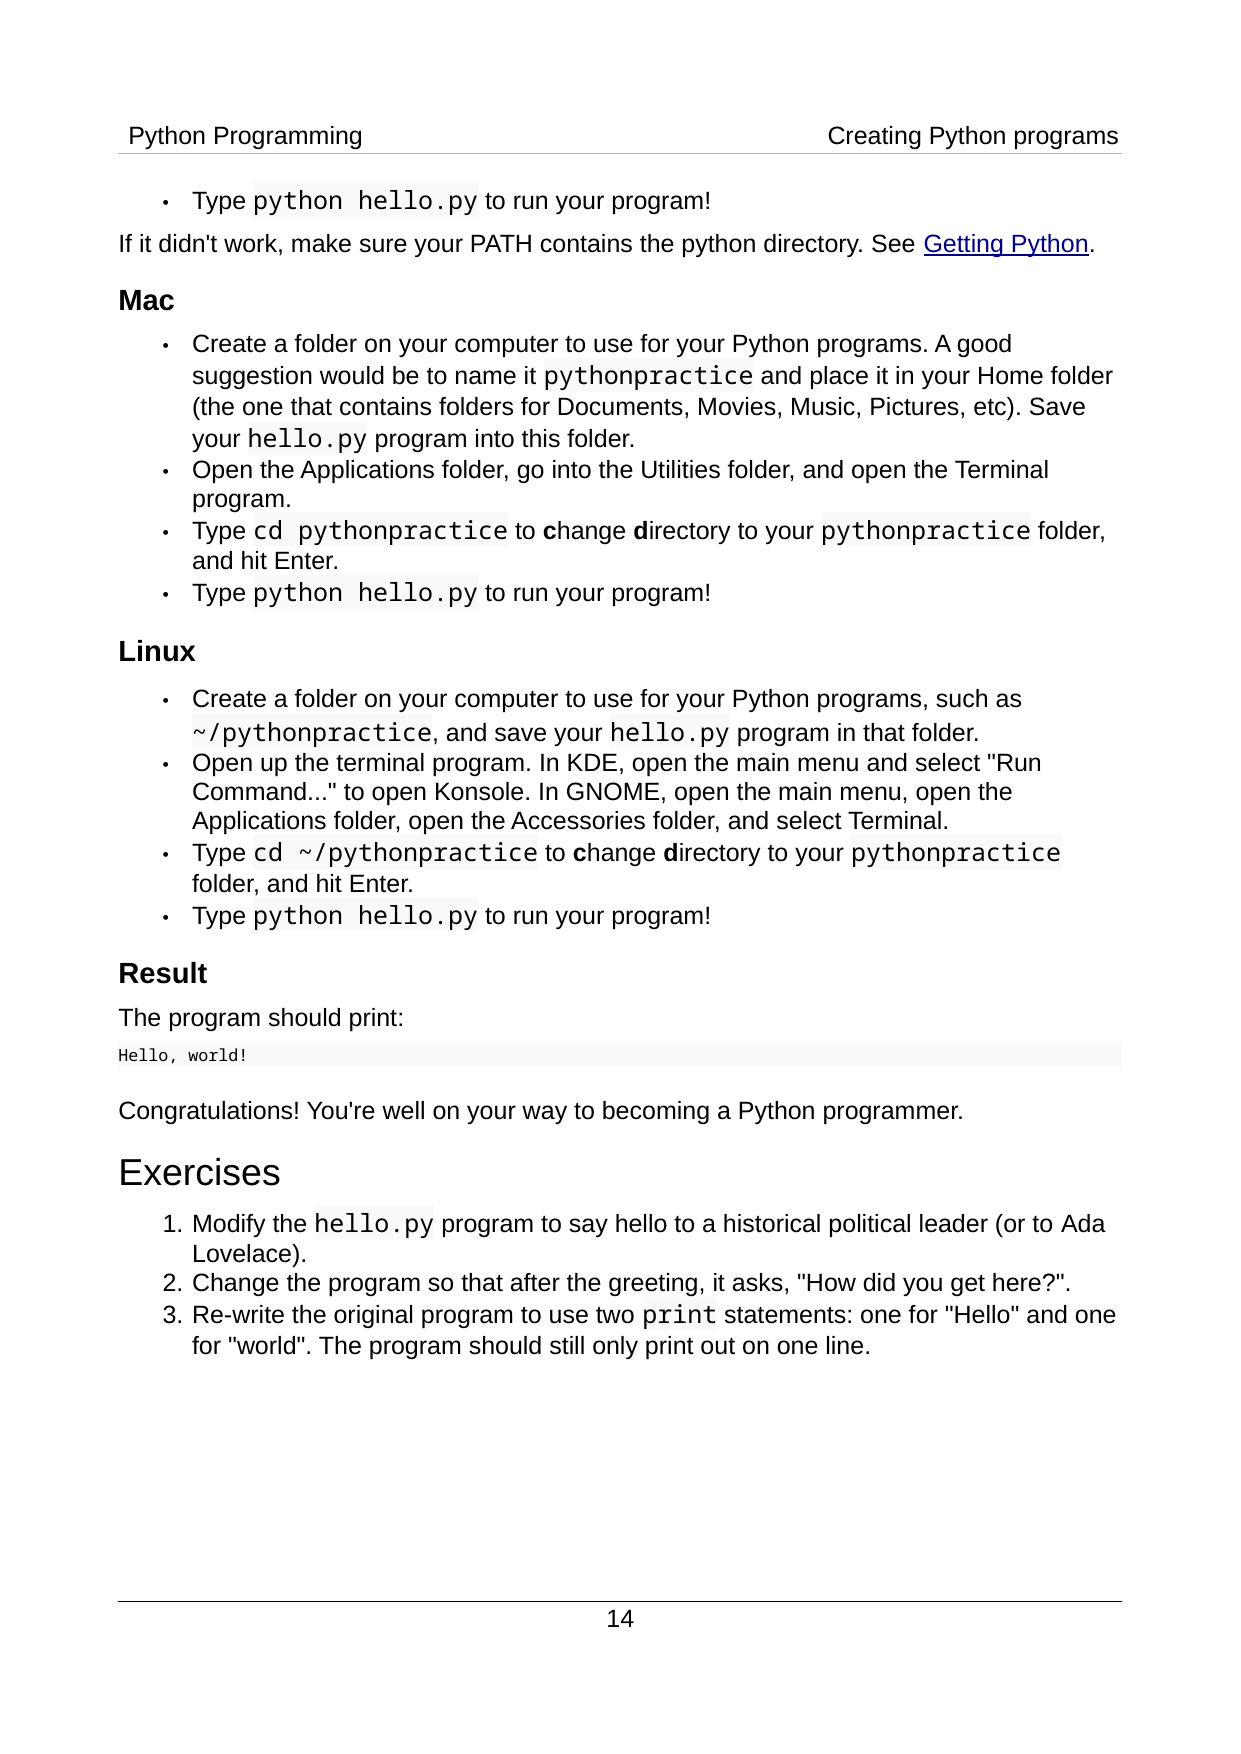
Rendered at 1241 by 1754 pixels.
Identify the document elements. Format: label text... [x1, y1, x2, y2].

list Type python hello.py to run your program! [162, 183, 253, 217]
list Type cd pythonpractice to change directory to your pythonpractice folder, and hit Enter. [162, 512, 1122, 575]
list Type python hello.py to run your program! [162, 575, 253, 609]
subtitle Mac [118, 283, 1122, 317]
list Create a folder on your computer to use for your Python programs, such as ~/pythonpractice, and save your hello.py program in that folder. [162, 680, 1122, 748]
subtitle Result [118, 956, 1122, 990]
list Type python hello.py to run your program! [478, 575, 1122, 609]
text Congratulations! You're well on your way to becoming a Python programmer. [118, 1096, 1122, 1125]
text If it didn't work, make sure your PATH contains the python directory. See Getting Python. [118, 229, 1122, 258]
list Re-write the original program to use two print statements: one for "Hello" and one for "world". The program should still only print out on one line. [162, 1297, 1122, 1360]
subtitle Exercises [118, 1150, 1122, 1193]
list Modify the hello.py program to say hello to a historical political leader (or to Ada Lovelace). [162, 1205, 1122, 1268]
list Type python hello.py to run your program! [162, 897, 1122, 931]
list Type cd ~/pythonpractice to change directory to your pythonpractice folder, and hit Enter. [162, 834, 1122, 897]
subtitle Linux [118, 634, 1122, 668]
list Type python hello.py to run your program! [478, 183, 1122, 217]
list Open the Applications folder, go into the Utilities folder, and open the Terminal program. [162, 455, 1122, 512]
list Open up the terminal program. In KDE, open the main menu and select "Run Command..." to open Konsole. In GNOME, open the main menu, open the Applications folder, open the Accessories folder, and select Terminal. [162, 748, 1122, 834]
text Hello, world! [118, 1044, 1122, 1066]
text The program should print: [118, 1002, 1122, 1031]
list Change the program so that after the greeting, it asks, "How did you get here?". [162, 1268, 1122, 1297]
list Create a folder on your computer to use for your Python programs. A good suggestion would be to name it pythonpractice and place it in your Home folder (the one that contains folders for Documents, Movies, Music, Pictures, etc). Save your hello.py program into this folder. [162, 329, 1122, 455]
